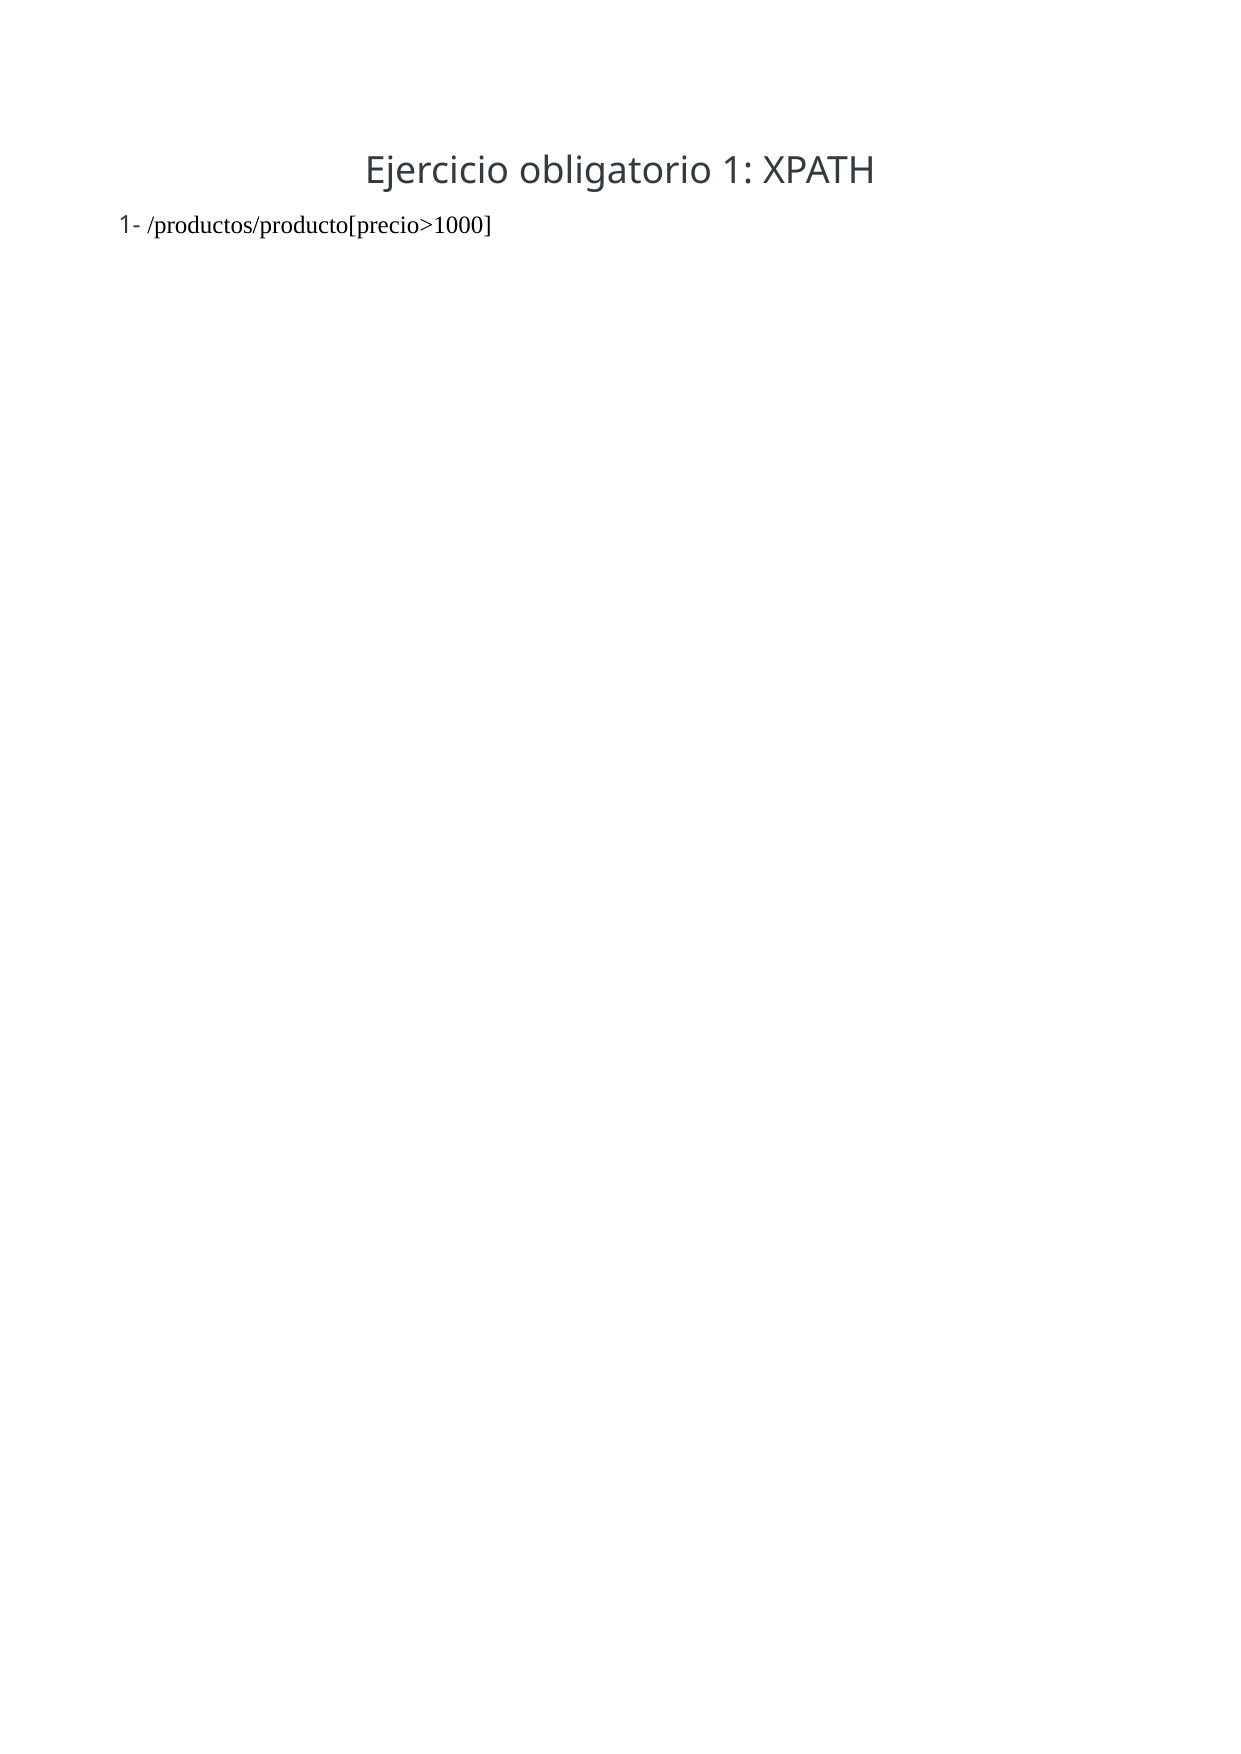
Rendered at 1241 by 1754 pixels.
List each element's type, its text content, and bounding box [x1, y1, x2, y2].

text 1- /productos/producto[precio>1000] [118, 207, 1122, 241]
subtitle Ejercicio obligatorio 1: XPATH [118, 143, 1122, 194]
